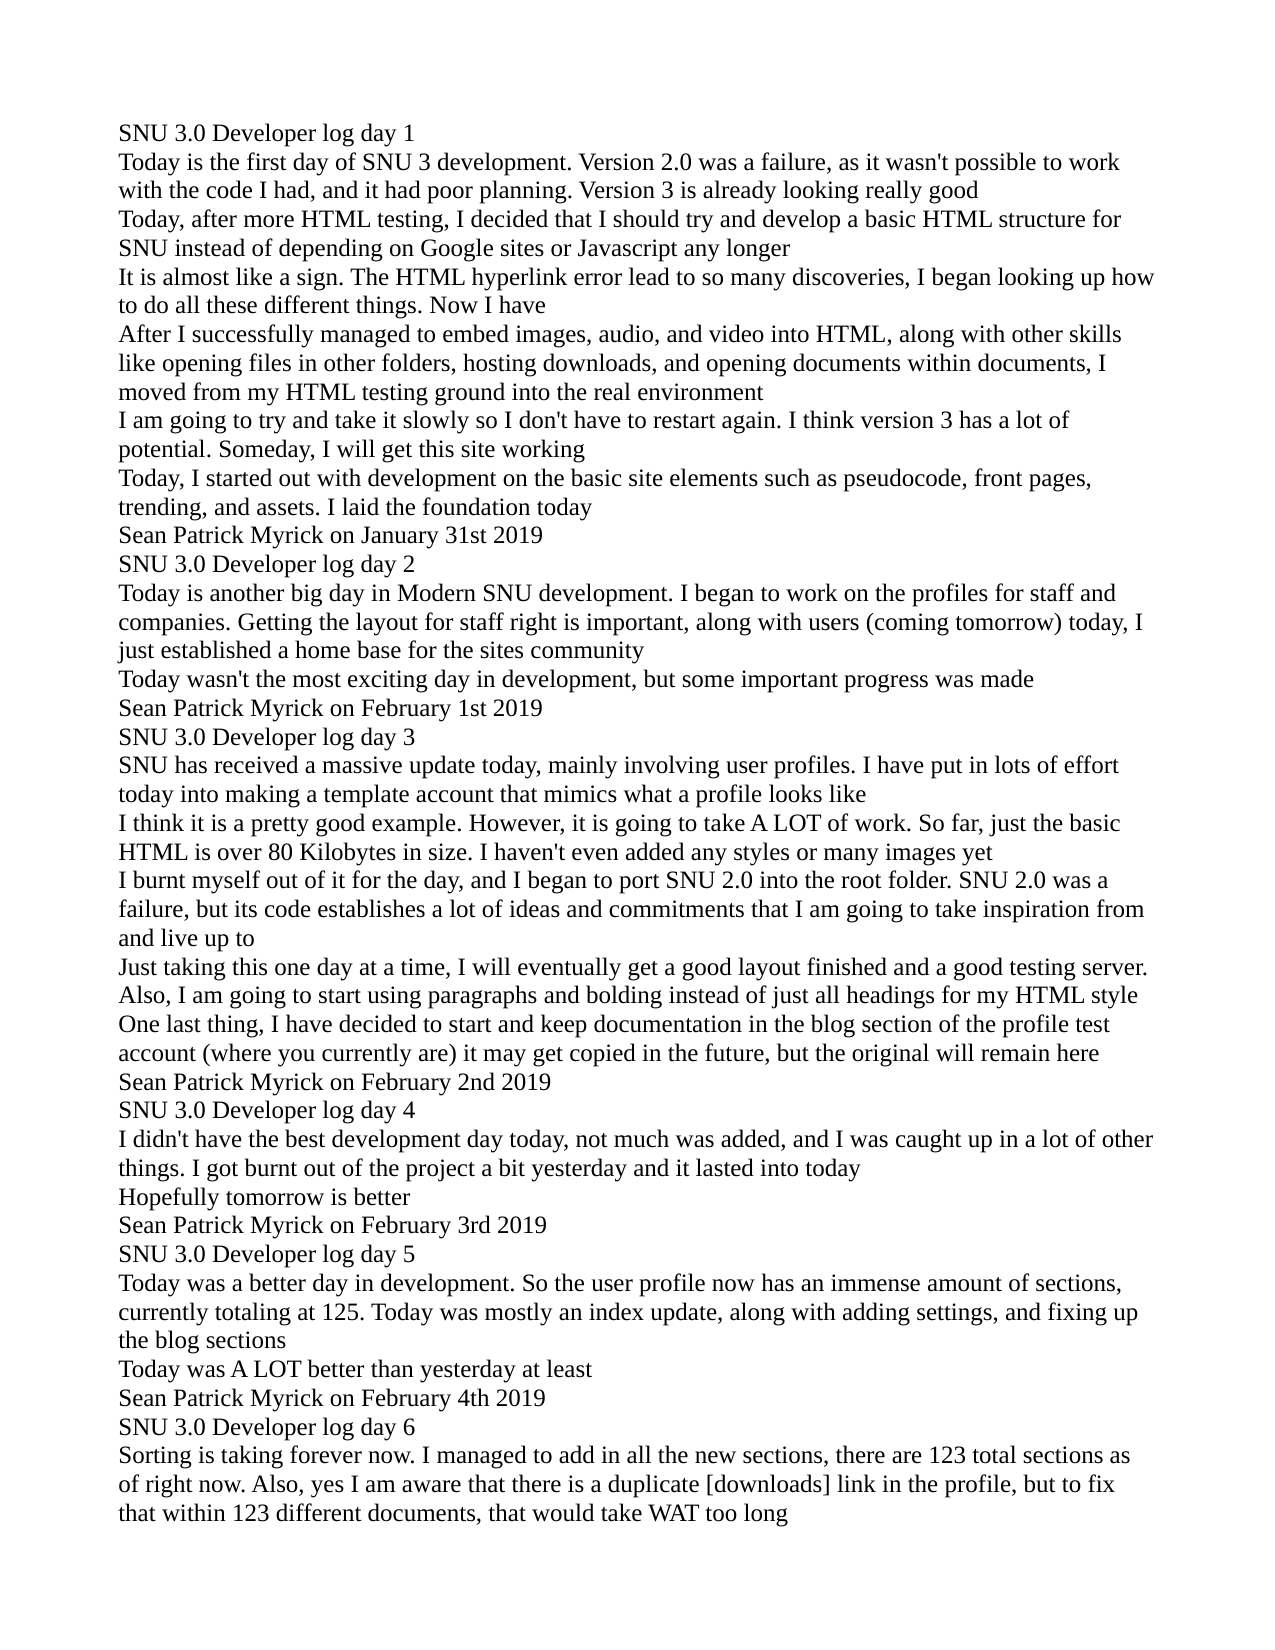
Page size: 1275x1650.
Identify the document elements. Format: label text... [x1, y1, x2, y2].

text Today wasn't the most exciting day in development, but some important progress was made [118, 664, 1157, 693]
text Today was A LOT better than yesterday at least [118, 1354, 1157, 1383]
text SNU 3.0 Developer log day 6 [118, 1412, 1157, 1441]
text Sean Patrick Myrick on February 3rd 2019 [118, 1211, 1157, 1239]
text It is almost like a sign. The HTML hyperlink error lead to so many discoveries, I began looking up how to do all these different things. Now I have [118, 262, 1157, 319]
text SNU 3.0 Developer log day 3 [118, 722, 1157, 751]
text Today was a better day in development. So the user profile now has an immense amount of sections, currently totaling at 125. Today was mostly an index update, along with adding settings, and fixing up the blog sections [118, 1268, 1157, 1354]
text I am going to try and take it slowly so I don't have to restart again. I think version 3 has a lot of potential. Someday, I will get this site working [118, 406, 1157, 463]
text SNU has received a massive update today, mainly involving user profiles. I have put in lots of effort today into making a template account that mimics what a profile looks like [118, 751, 1157, 808]
text I think it is a pretty good example. However, it is going to take A LOT of work. So far, just the basic HTML is over 80 Kilobytes in size. I haven't even added any styles or many images yet [118, 808, 1157, 866]
text Sean Patrick Myrick on February 4th 2019 [118, 1383, 1157, 1412]
text SNU 3.0 Developer log day 5 [118, 1239, 1157, 1268]
text One last thing, I have decided to start and keep documentation in the blog section of the profile test account (where you currently are) it may get copied in the future, but the original will remain here [118, 1009, 1157, 1067]
text Today is the first day of SNU 3 development. Version 2.0 was a failure, as it wasn't possible to work with the code I had, and it had poor planning. Version 3 is already looking really good [118, 147, 1157, 204]
text Today is another big day in Modern SNU development. I began to work on the profiles for staff and companies. Getting the layout for staff right is important, along with users (coming tomorrow) today, I just established a home base for the sites community [118, 578, 1157, 664]
text Hopefully tomorrow is better [118, 1182, 1157, 1211]
text After I successfully managed to embed images, audio, and video into HTML, along with other skills like opening files in other folders, hosting downloads, and opening documents within documents, I moved from my HTML testing ground into the real environment [118, 319, 1157, 406]
text Sorting is taking forever now. I managed to add in all the new sections, there are 123 total sections as of right now. Also, yes I am aware that there is a duplicate [downloads] link in the profile, but to fix that within 123 different documents, that would take WAT too long [118, 1441, 1157, 1527]
text SNU 3.0 Developer log day 1 [118, 118, 1157, 147]
text I burnt myself out of it for the day, and I began to port SNU 2.0 into the root folder. SNU 2.0 was a failure, but its code establishes a lot of ideas and commitments that I am going to take inspiration from and live up to [118, 866, 1157, 952]
text Sean Patrick Myrick on January 31st 2019 [118, 521, 1157, 549]
text SNU 3.0 Developer log day 4 [118, 1096, 1157, 1124]
text Sean Patrick Myrick on February 1st 2019 [118, 693, 1157, 722]
text Also, I am going to start using paragraphs and bolding instead of just all headings for my HTML style [118, 981, 1157, 1009]
text I didn't have the best development day today, not much was added, and I was caught up in a lot of other things. I got burnt out of the project a bit yesterday and it lasted into today [118, 1124, 1157, 1182]
text Today, I started out with development on the basic site elements such as pseudocode, front pages, trending, and assets. I laid the foundation today [118, 463, 1157, 521]
text Just taking this one day at a time, I will eventually get a good layout finished and a good testing server. [118, 952, 1157, 981]
text SNU 3.0 Developer log day 2 [118, 549, 1157, 578]
text Sean Patrick Myrick on February 2nd 2019 [118, 1067, 1157, 1096]
text Today, after more HTML testing, I decided that I should try and develop a basic HTML structure for SNU instead of depending on Google sites or Javascript any longer [118, 204, 1157, 262]
